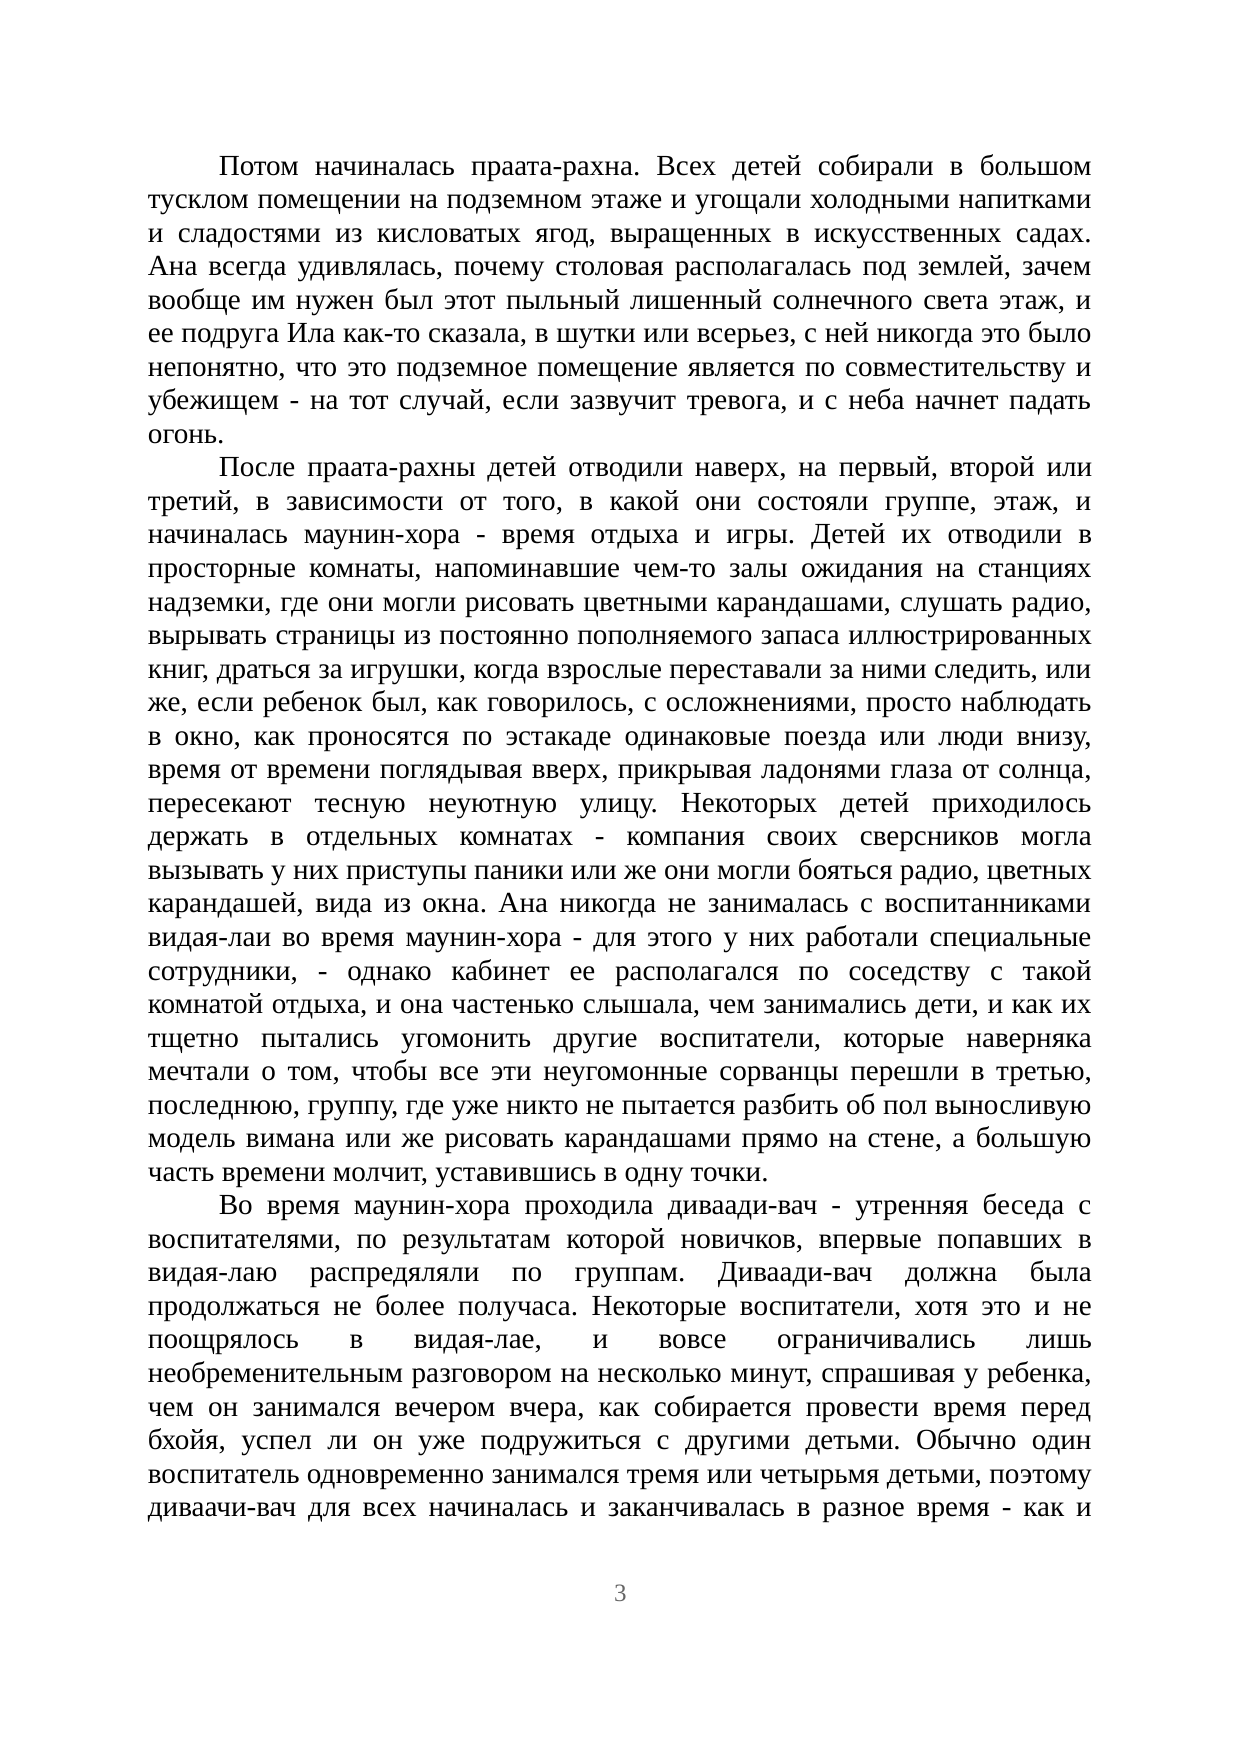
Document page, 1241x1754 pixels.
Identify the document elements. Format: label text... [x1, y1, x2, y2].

text Во время маунин-хора проходила диваади-вач - утренняя беседа с воспитателями, по результатам которой новичков, впервые попавших в видая-лаю распредяляли по группам. Диваади-вач должна была продолжаться не более получаса. Некоторые воспитатели, хотя это и не поощрялось в видая-лае, и вовсе ограничивались лишь необременительным разговором на несколько минут, спрашивая у ребенка, чем он занимался вечером вчера, как собирается провести время перед бхойя, успел ли он уже подружиться с другими детьми. Обычно один воспитатель одновременно занимался тремя или четырьмя детьми, поэтому диваачи-вач для всех начиналась и заканчивалась в разное время - как и [148, 1187, 1093, 1523]
text После праата-рахны детей отводили наверх, на первый, второй или третий, в зависимости от того, в какой они состояли группе, этаж, и начиналась маунин-хора - время отдыха и игры. Детей их отводили в просторные комнаты, напоминавшие чем-то залы ожидания на станциях надземки, где они могли рисовать цветными карандашами, слушать радио, вырывать страницы из постоянно пополняемого запаса иллюстрированных книг, драться за игрушки, когда взрослые переставали за ними следить, или же, если ребенок был, как говорилось, с осложнениями, просто наблюдать в окно, как проносятся по эстакаде одинаковые поезда или люди внизу, время от времени поглядывая вверх, прикрывая ладонями глаза от солнца, пересекают тесную неуютную улицу. Некоторых детей приходилось держать в отдельных комнатах - компания своих сверсников могла вызывать у них приступы паники или же они могли бояться радио, цветных карандашей, вида из окна. Ана никогда не занималась с воспитанниками видая-лаи во время маунин-хора - для этого у них работали специальные сотрудники, - однако кабинет ее располагался по соседству с такой комнатой отдыха, и она частенько слышала, чем занимались дети, и как их тщетно пытались угомонить другие воспитатели, которые наверняка мечтали о том, чтобы все эти неугомонные сорванцы перешли в третью, последнюю, группу, где уже никто не пытается разбить об пол выносливую модель вимана или же рисовать карандашами прямо на стене, а большую часть времени молчит, уставившись в одну точки. [148, 449, 1093, 1187]
text Потом начиналась праата-рахна. Всех детей собирали в большом тусклом помещении на подземном этаже и угощали холодными напитками и сладостями из кисловатых ягод, выращенных в искусственных садах. Ана всегда удивлялась, почему столовая располагалась под землей, зачем вообще им нужен был этот пыльный лишенный солнечного света этаж, и ее подруга Ила как-то сказала, в шутки или всерьез, с ней никогда это было непонятно, что это подземное помещение является по совместительству и убежищем - на тот случай, если зазвучит тревога, и с неба начнет падать огонь. [148, 148, 1093, 449]
